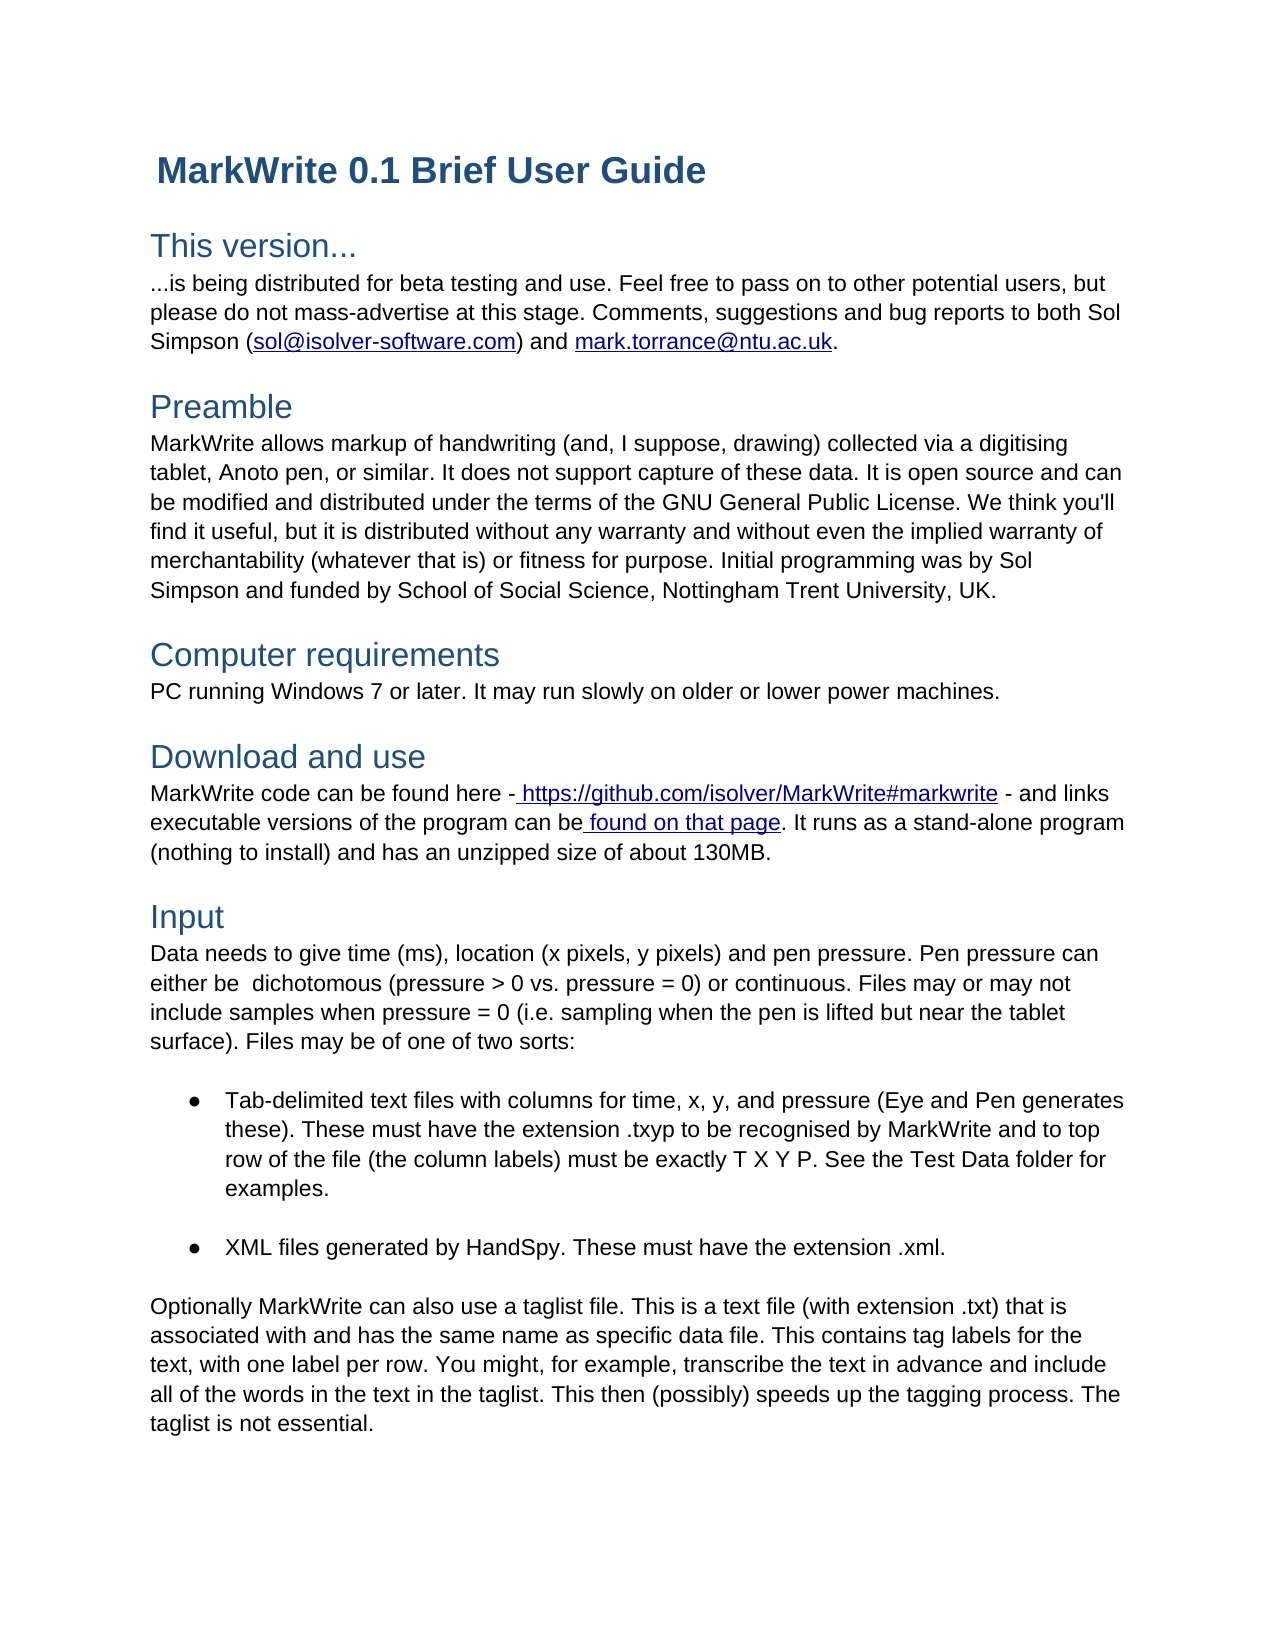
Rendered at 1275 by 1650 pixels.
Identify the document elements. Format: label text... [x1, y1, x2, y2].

list XML files generated by HandSpy. These must have the extension .xml. [187, 1235, 1125, 1260]
text ...is being distributed for beta testing and use. Feel free to pass on to other potential users, but please do not mass-advertise at this stage. Comments, suggestions and bug reports to both Sol Simpson (sol@isolver-software.com) and mark.torrance@ntu.ac.uk. [150, 270, 1125, 355]
list Tab-delimited text files with columns for time, x, y, and pressure (Eye and Pen generates these). These must have the extension .txyp to be recognised by MarkWrite and to top row of the file (the column labels) must be exactly T X Y P. See the Test Data folder for examples. [187, 1088, 1125, 1202]
text Optionally MarkWrite can also use a taglist file. This is a text file (with extension .txt) that is associated with and has the same name as specific data file. This contains tag labels for the text, with one label per row. You might, for example, transcribe the text in advance and include all of the words in the text in the taglist. This then (possibly) speeds up the tagging process. The taglist is not essential. [150, 1293, 1125, 1437]
text Data needs to give time (ms), location (x pixels, y pixels) and pen pressure. Pen pressure can either be dichotomous (pressure > 0 vs. pressure = 0) or continuous. Files may or may not include samples when pressure = 0 (i.e. sampling when the pen is lifted but near the tablet surface). Files may be of one of two sorts: [150, 941, 1125, 1055]
text This version... [150, 227, 1125, 265]
text MarkWrite code can be found here - https://github.com/isolver/MarkWrite#markwrite - and links executable versions of the program can be found on that page. It runs as a stand-alone program (nothing to install) and has an unzipped size of about 130MB. [150, 781, 1125, 865]
text PC running Windows 7 or later. It may run slowly on older or lower power machines. [150, 679, 1125, 705]
text Download and use [150, 738, 1125, 775]
text MarkWrite allows markup of handwriting (and, I suppose, drawing) collected via a digitising tablet, Anoto pen, or similar. It does not support capture of these data. It is open source and can be modified and distributed under the terms of the GNU General Public License. We think you'll find it useful, but it is distributed without any warranty and without even the implied warranty of merchantability (whatever that is) or fitness for purpose. Initial programming was by Sol Simpson and funded by School of Social Science, Nottingham Trent University, UK. [150, 431, 1125, 603]
text Input [150, 898, 1125, 935]
text MarkWrite 0.1 Brief User Guide [150, 150, 1125, 192]
text Computer requirements [150, 636, 1125, 673]
text Preamble [150, 388, 1125, 425]
